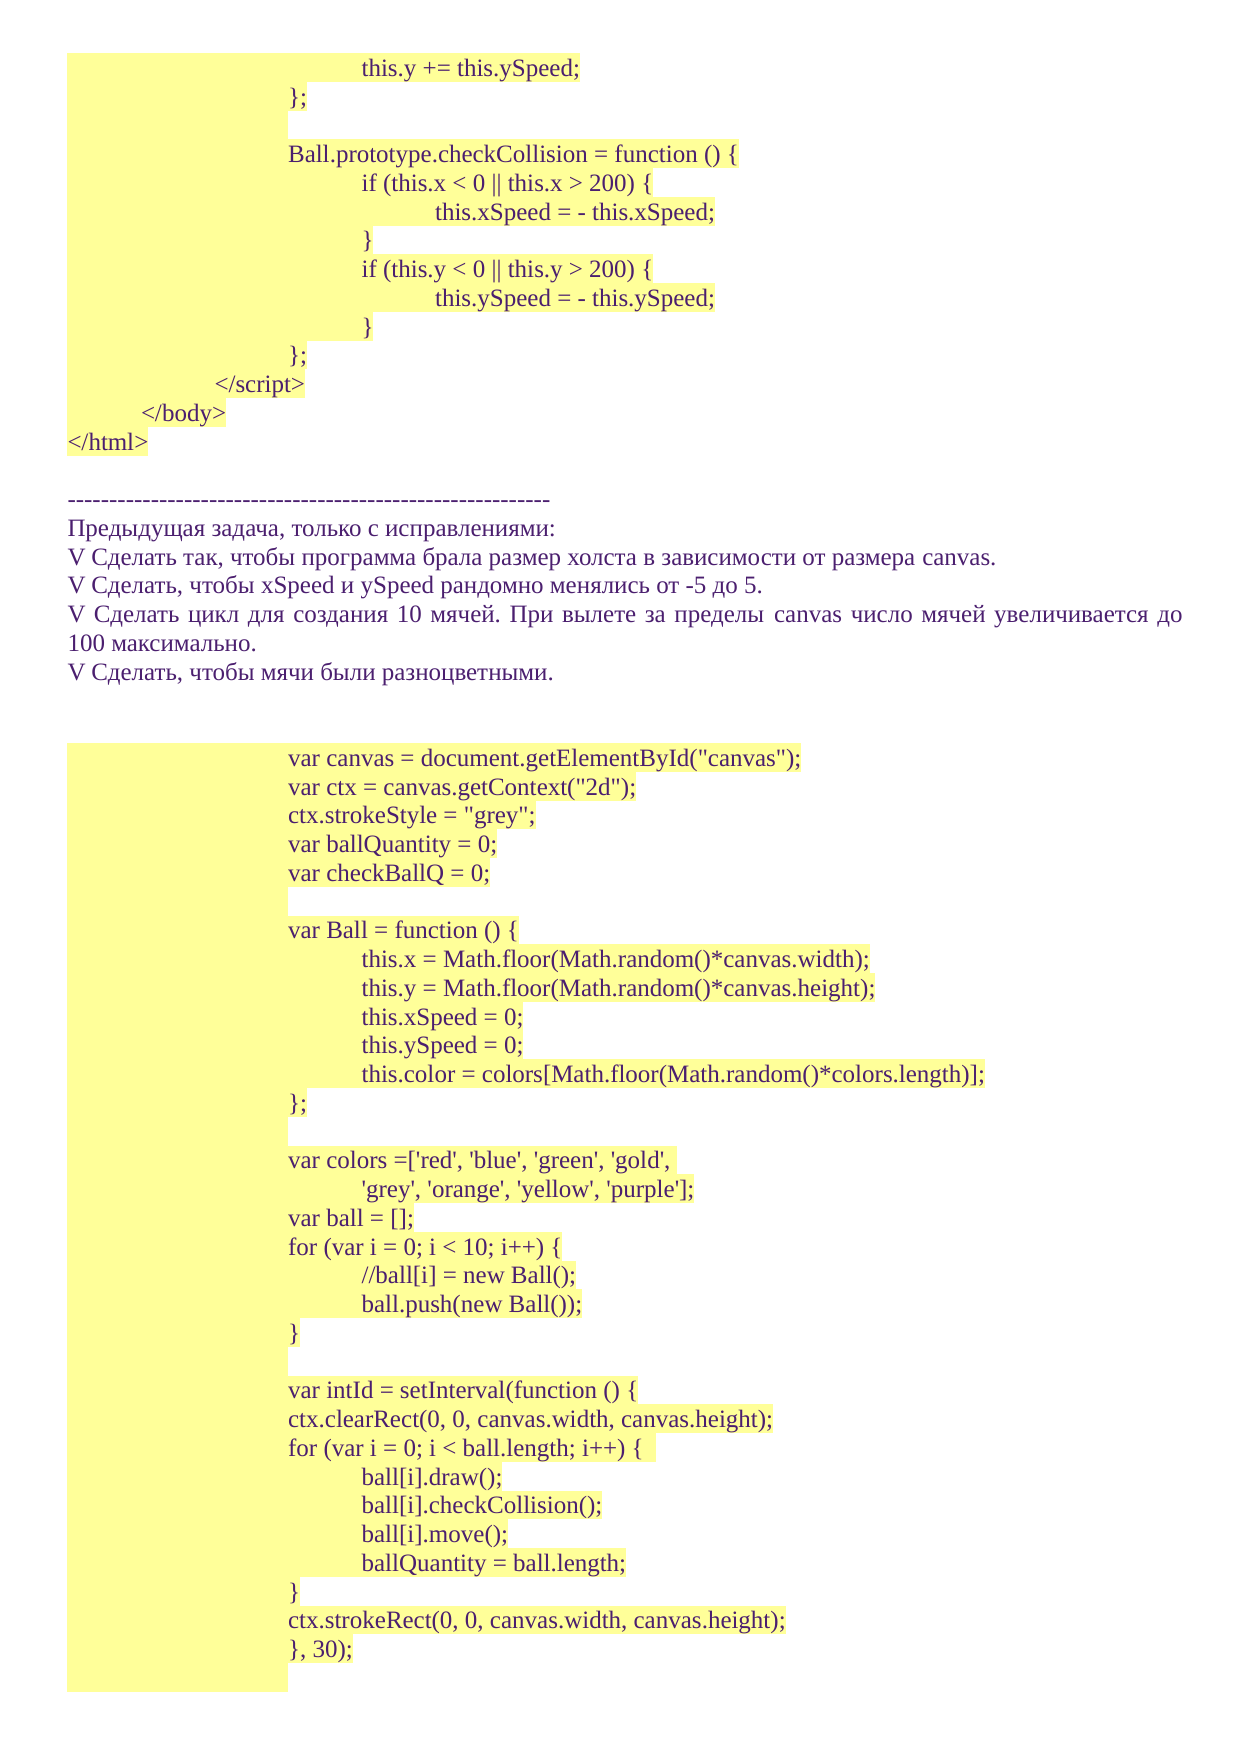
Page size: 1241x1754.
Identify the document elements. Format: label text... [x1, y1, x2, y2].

text this.y = Math.floor(Math.random()*canvas.height); [67, 973, 1183, 1002]
text var ball = []; [67, 1203, 1183, 1232]
text } [67, 226, 1183, 254]
text ball[i].draw(); [67, 1462, 1183, 1491]
text ---------------------------------------------------------- [67, 484, 1183, 513]
text var ctx = canvas.getContext("2d"); [67, 772, 1183, 801]
text V Сделать, чтобы мячи были разноцветными. [67, 657, 1183, 686]
text } [67, 312, 1183, 341]
text var ballQuantity = 0; [67, 829, 1183, 858]
text </body> [67, 398, 1183, 427]
text </html> [67, 427, 1183, 456]
text this.xSpeed = 0; [67, 1002, 1183, 1031]
text var checkBallQ = 0; [67, 858, 1183, 887]
text ctx.clearRect(0, 0, canvas.width, canvas.height); [67, 1404, 1183, 1433]
text 'grey', 'orange', 'yellow', 'purple']; [67, 1174, 1183, 1203]
text }; [67, 1088, 1183, 1117]
text ball.push(new Ball()); [67, 1289, 1183, 1318]
text if (this.y < 0 || this.y > 200) { [67, 254, 1183, 283]
text ball[i].move(); [67, 1519, 1183, 1548]
text this.x = Math.floor(Math.random()*canvas.width); [67, 944, 1183, 973]
text V Сделать, чтобы xSpeed и ySpeed рандомно менялись от -5 до 5. [67, 571, 1183, 599]
text ctx.strokeRect(0, 0, canvas.width, canvas.height); [67, 1606, 1183, 1634]
text V Сделать так, чтобы программа брала размер холста в зависимости от размера canvas. [67, 542, 1183, 571]
text this.y += this.ySpeed; [67, 53, 1183, 82]
text var colors =['red', 'blue', 'green', 'gold', [67, 1146, 1183, 1174]
text }; [67, 341, 1183, 369]
text Ball.prototype.checkCollision = function () { [67, 139, 1183, 168]
text } [67, 1577, 1183, 1606]
text this.xSpeed = - this.xSpeed; [67, 197, 1183, 226]
text this.ySpeed = 0; [67, 1031, 1183, 1059]
text </script> [67, 369, 1183, 398]
text }, 30); [67, 1634, 1183, 1663]
text var canvas = document.getElementById("canvas"); [67, 743, 1183, 772]
text var intId = setInterval(function () { [67, 1376, 1183, 1404]
text ball[i].checkCollision(); [67, 1491, 1183, 1519]
text //ball[i] = new Ball(); [67, 1261, 1183, 1289]
text this.color = colors[Math.floor(Math.random()*colors.length)]; [67, 1059, 1183, 1088]
text if (this.x < 0 || this.x > 200) { [67, 168, 1183, 197]
text ctx.strokeStyle = "grey"; [67, 801, 1183, 829]
text this.ySpeed = - this.ySpeed; [67, 283, 1183, 312]
text Предыдущая задача, только с исправлениями: [67, 513, 1183, 542]
text for (var i = 0; i < 10; i++) { [67, 1232, 1183, 1261]
text } [67, 1318, 1183, 1347]
text V Сделать цикл для создания 10 мячей. При вылете за пределы canvas число мячей увеличивается до 100 максимально. [67, 599, 1183, 657]
text }; [67, 82, 1183, 111]
text var Ball = function () { [67, 916, 1183, 944]
text ballQuantity = ball.length; [67, 1548, 1183, 1577]
text for (var i = 0; i < ball.length; i++) { [67, 1433, 1183, 1462]
